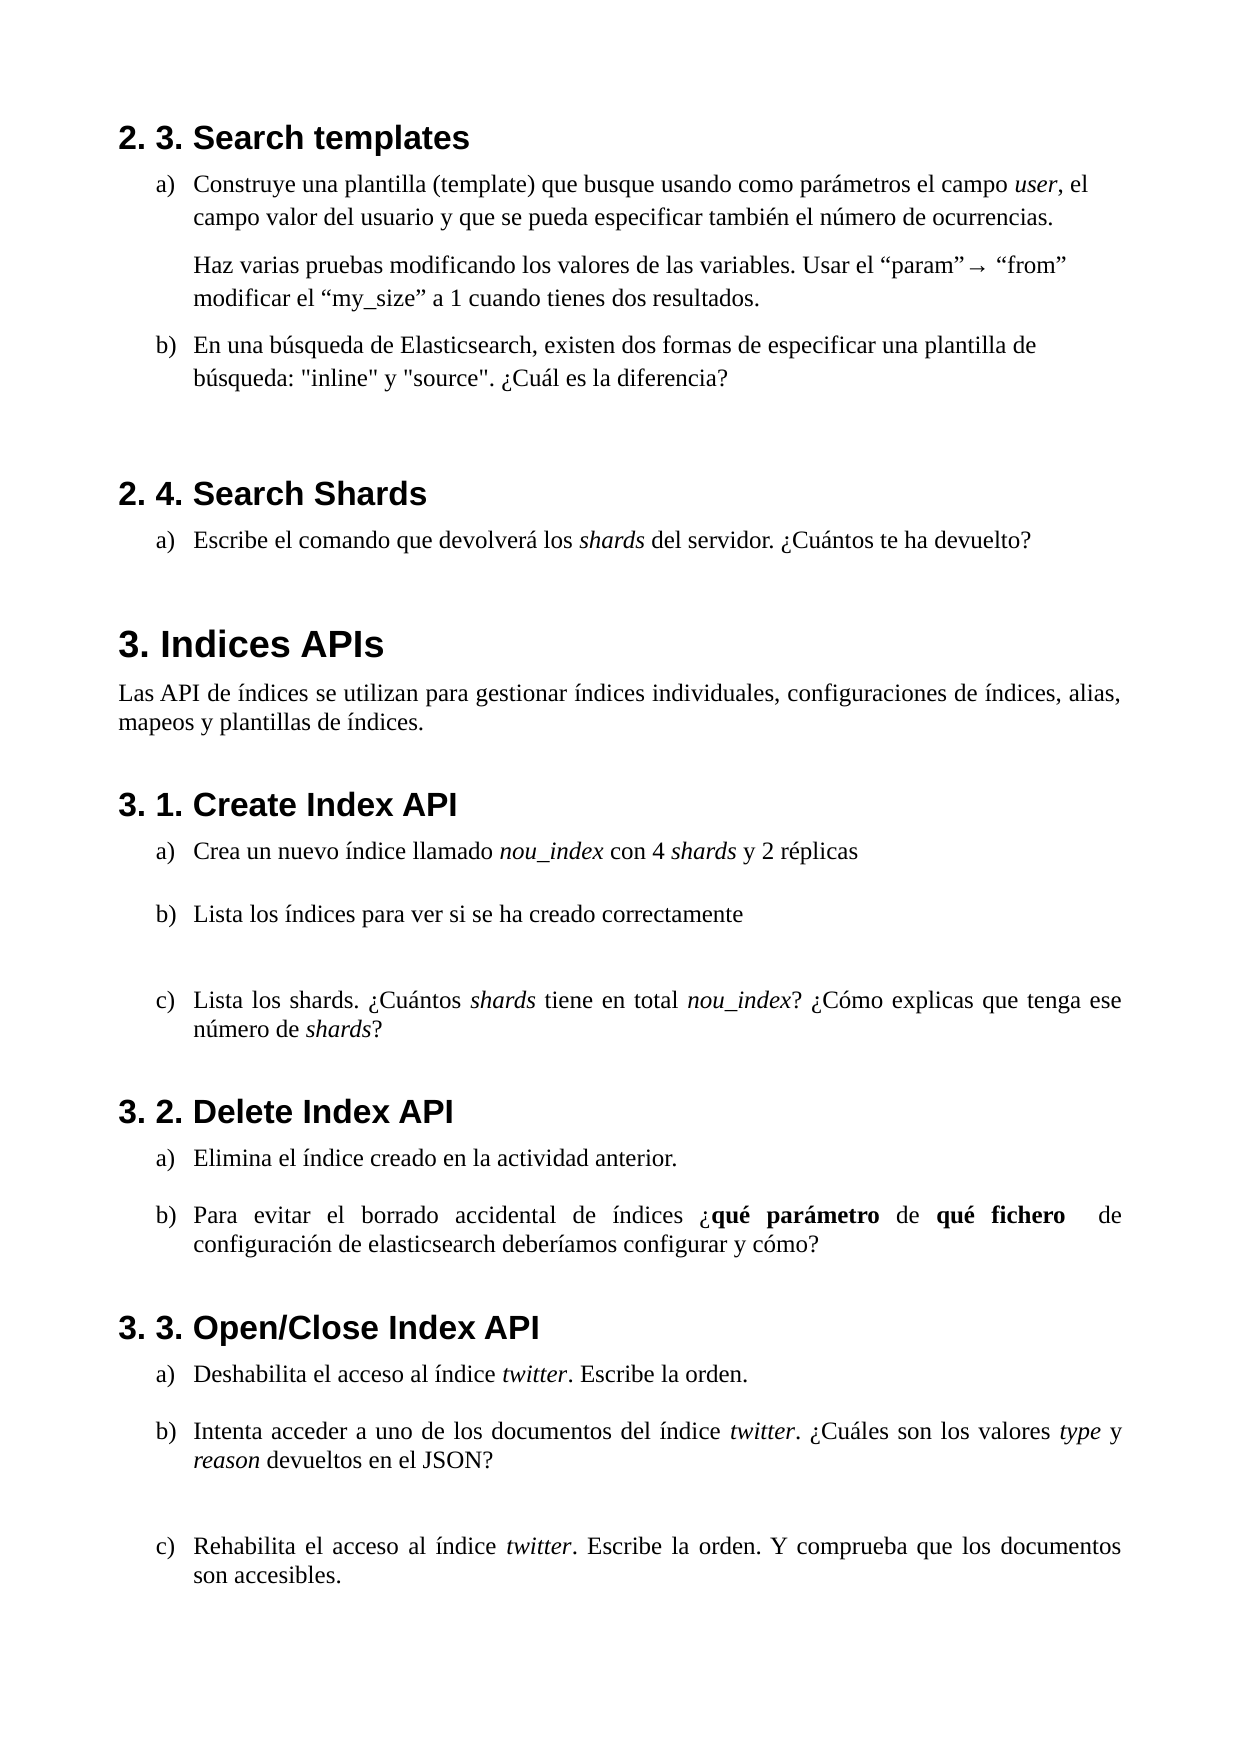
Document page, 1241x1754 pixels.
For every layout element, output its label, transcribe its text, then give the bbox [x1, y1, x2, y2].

list Rehabilita el acceso al índice twitter. Escribe la orden. Y comprueba que los documentos son accesibles. [156, 1531, 1122, 1588]
list Escribe el comando que devolverá los shards del servidor. ¿Cuántos te ha devuelto? [156, 525, 1122, 554]
subtitle 3. 3. Open/Close Index API [118, 1308, 1122, 1346]
text Las API de índices se utilizan para gestionar índices individuales, configuraciones de índices, alias, mapeos y plantillas de índices. [118, 678, 1122, 736]
list Lista los índices para ver si se ha creado correctamente [156, 899, 1122, 928]
list Haz varias pruebas modificando los valores de las variables. Usar el “param”→ “from” modificar el “my_size” a 1 cuando tienes dos resultados. [156, 250, 1122, 312]
list Intenta acceder a uno de los documentos del índice twitter. ¿Cuáles son los valores type y reason devueltos en el JSON? [156, 1416, 1122, 1474]
list Deshabilita el acceso al índice twitter. Escribe la orden. [156, 1359, 1122, 1388]
list Elimina el índice creado en la actividad anterior. [156, 1143, 1122, 1172]
subtitle 2. 4. Search Shards [118, 474, 1122, 512]
list Construye una plantilla (template) que busque usando como parámetros el campo user, el campo valor del usuario y que se pueda especificar también el número de ocurrencias. [156, 169, 1122, 231]
subtitle 3. 2. Delete Index API [118, 1092, 1122, 1131]
subtitle 2. 3. Search templates [118, 118, 1122, 157]
subtitle 3. Indices APIs [118, 622, 1122, 666]
subtitle 3. 1. Create Index API [118, 785, 1122, 824]
list Lista los shards. ¿Cuántos shards tiene en total nou_index? ¿Cómo explicas que tenga ese número de shards? [156, 985, 1122, 1042]
list En una búsqueda de Elasticsearch, existen dos formas de especificar una plantilla de búsqueda: "inline" y "source". ¿Cuál es la diferencia? [156, 331, 1122, 392]
list Crea un nuevo índice llamado nou_index con 4 shards y 2 réplicas [156, 836, 1122, 865]
list Para evitar el borrado accidental de índices ¿qué parámetro de qué fichero de configuración de elasticsearch deberíamos configurar y cómo? [156, 1201, 1122, 1258]
